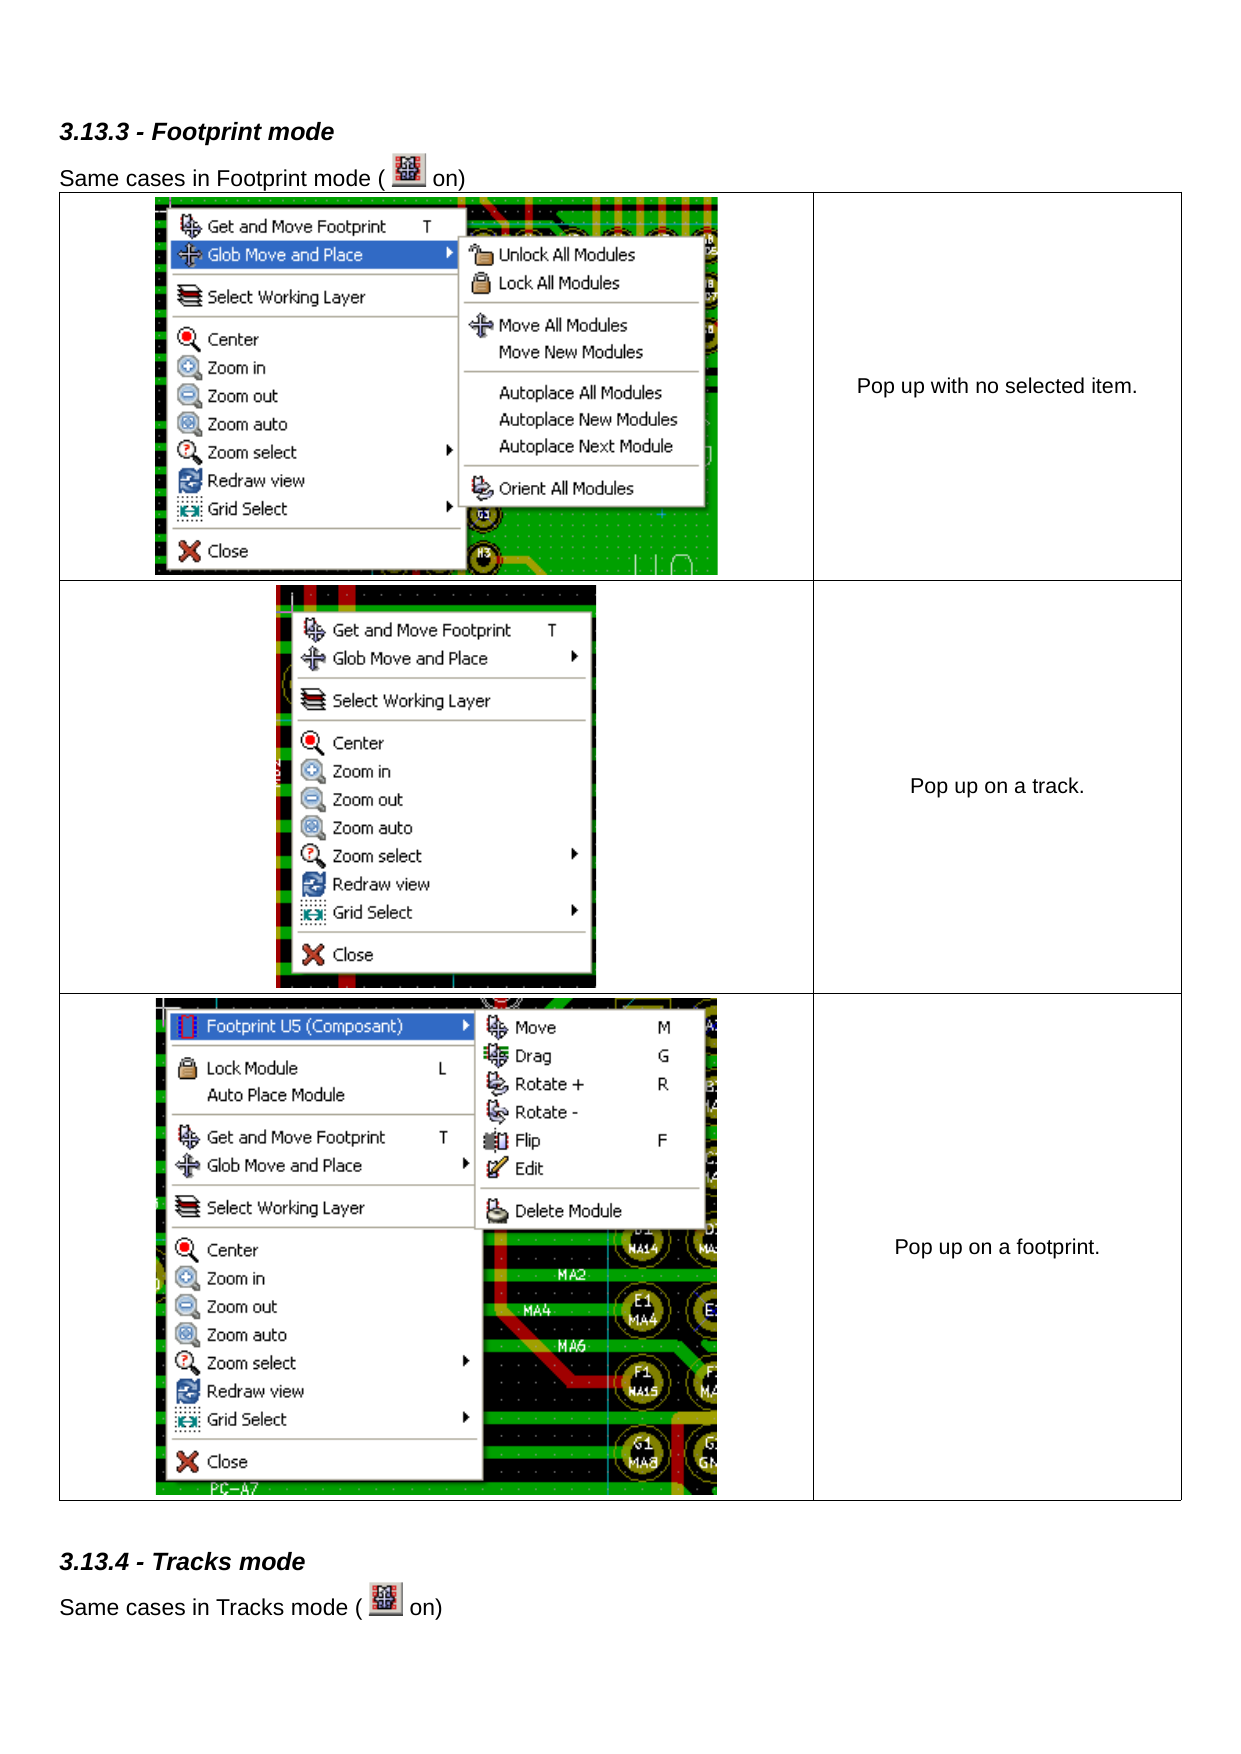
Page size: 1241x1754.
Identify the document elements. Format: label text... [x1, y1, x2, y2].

picture [155, 998, 717, 1495]
picture [391, 152, 427, 187]
subtitle Footprint mode [59, 118, 1181, 146]
text Same cases in Tracks mode ( on) [59, 1582, 1181, 1621]
text Same cases in Footprint mode ( on) [59, 153, 1181, 192]
table_header Pop up with no selected item. [814, 193, 1181, 580]
picture [368, 1581, 403, 1616]
table_cell [60, 581, 813, 993]
subtitle Tracks mode [59, 1547, 1181, 1575]
picture [276, 585, 597, 988]
table_cell [60, 994, 813, 1500]
picture [155, 197, 718, 575]
table_cell Pop up on a footprint. [814, 994, 1181, 1500]
table_header [60, 193, 813, 580]
table_cell Pop up on a track. [814, 581, 1181, 993]
